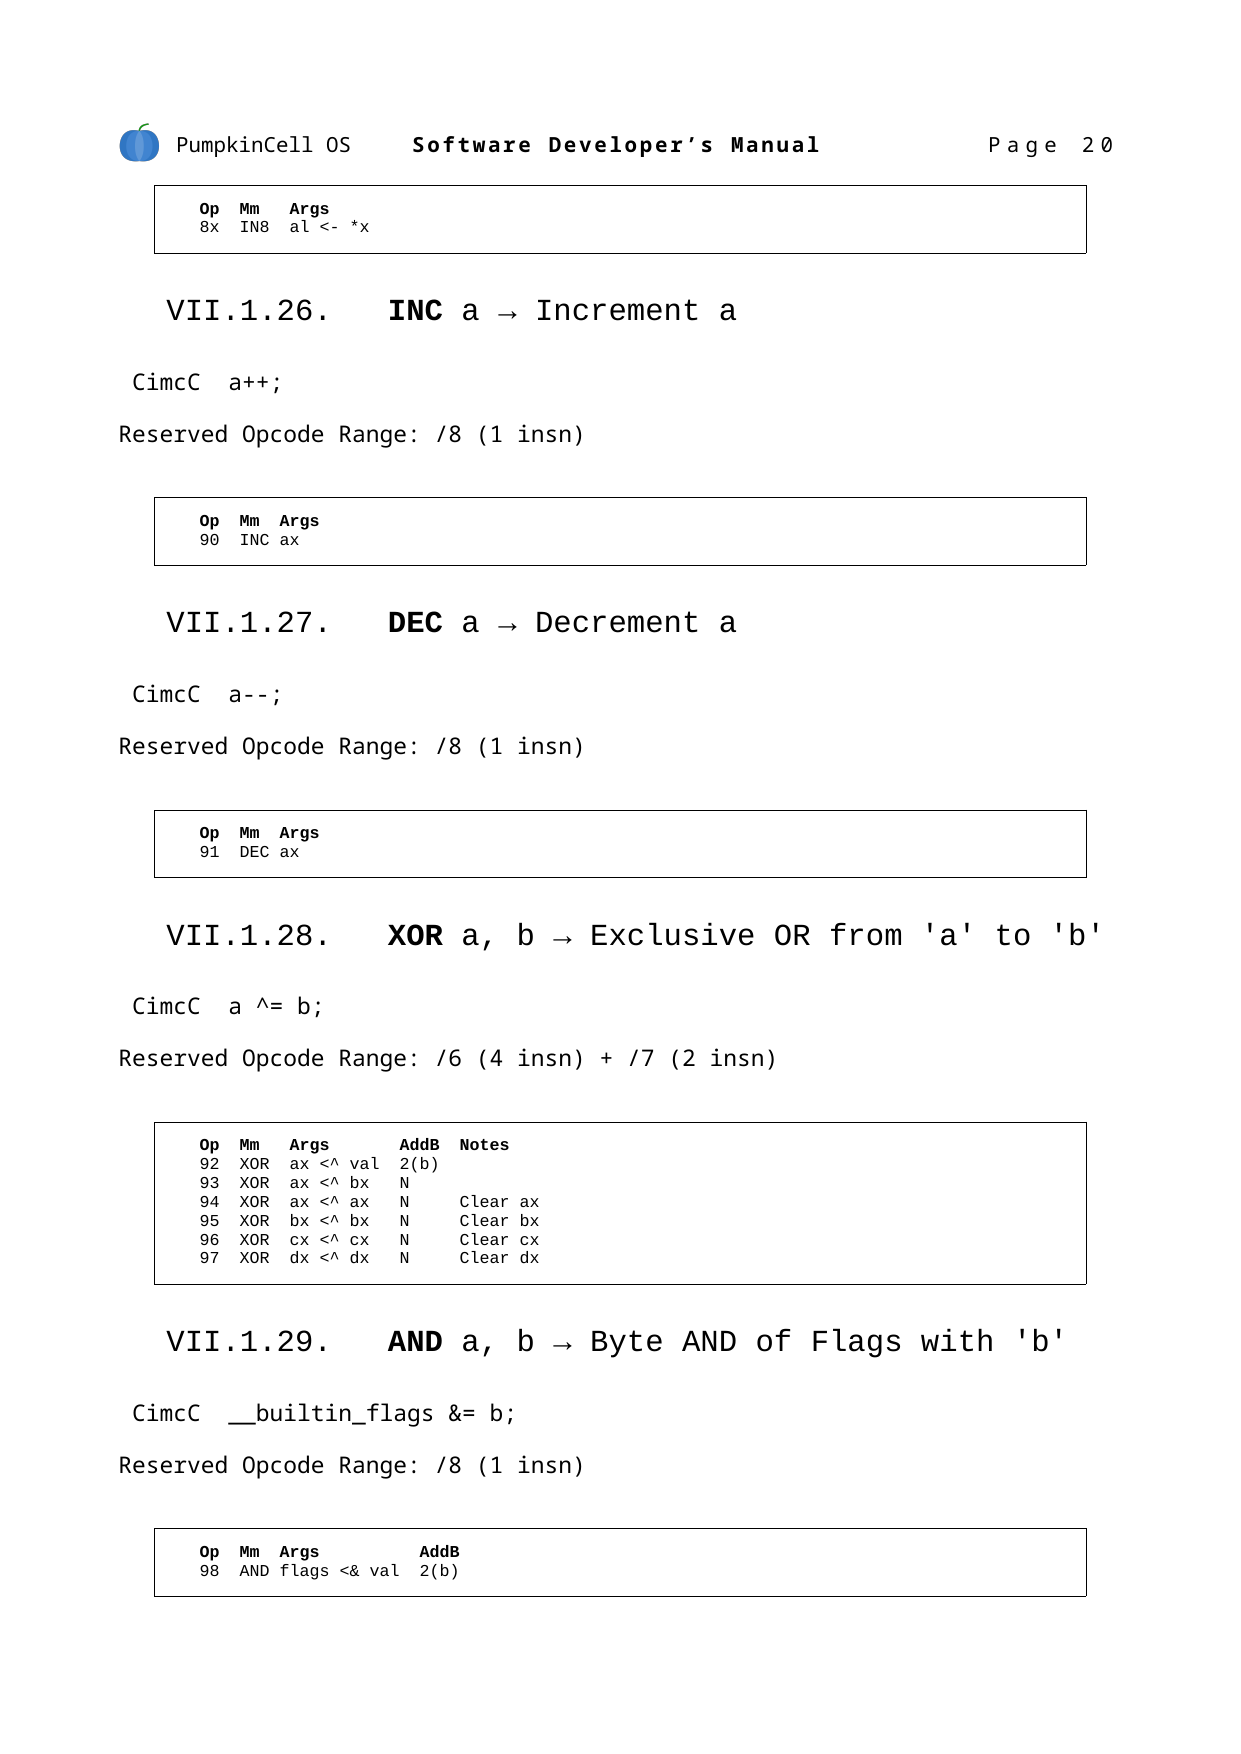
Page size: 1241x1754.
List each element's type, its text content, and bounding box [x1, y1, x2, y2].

text Op Mm Args [155, 498, 1086, 516]
text Reserved Opcode Range: /6 (4 insn) + /7 (2 insn) [118, 1042, 1122, 1074]
text 97 XOR dx <^ dx N Clear dx [155, 1235, 1086, 1284]
text CimcC a--; [118, 678, 1122, 709]
picture [115, 118, 164, 167]
text Reserved Opcode Range: /8 (1 insn) [118, 418, 1122, 449]
text Op Mm Args [155, 811, 1086, 828]
text 94 XOR ax <^ ax N Clear ax [155, 1178, 1086, 1197]
text Op Mm Args AddB [155, 1529, 1086, 1547]
text CimcC __builtin_flags &= b; [118, 1397, 1122, 1428]
text 93 XOR ax <^ bx N [155, 1159, 1086, 1178]
text 8x IN8 al <- *x [155, 204, 1086, 253]
subtitle AND a, b → Byte AND of Flags with 'b' [166, 1326, 1122, 1361]
text CimcC a++; [118, 366, 1122, 397]
text 96 XOR cx <^ cx N Clear cx [155, 1216, 1086, 1235]
text Reserved Opcode Range: /8 (1 insn) [118, 730, 1122, 761]
text 98 AND flags <& val 2(b) [155, 1547, 1086, 1596]
text 95 XOR bx <^ bx N Clear bx [155, 1197, 1086, 1216]
text 91 DEC ax [155, 828, 1086, 877]
subtitle DEC a → Decrement a [166, 607, 1122, 642]
text CimcC a ^= b; [118, 990, 1122, 1021]
subtitle XOR a, b → Exclusive OR from 'a' to 'b' [166, 919, 1122, 954]
text Reserved Opcode Range: /8 (1 insn) [118, 1449, 1122, 1480]
text 92 XOR ax <^ val 2(b) [155, 1141, 1086, 1159]
text Op Mm Args AddB Notes [155, 1123, 1086, 1141]
text 90 INC ax [155, 516, 1086, 565]
text Op Mm Args [155, 186, 1086, 204]
subtitle INC a → Increment a [166, 295, 1122, 330]
